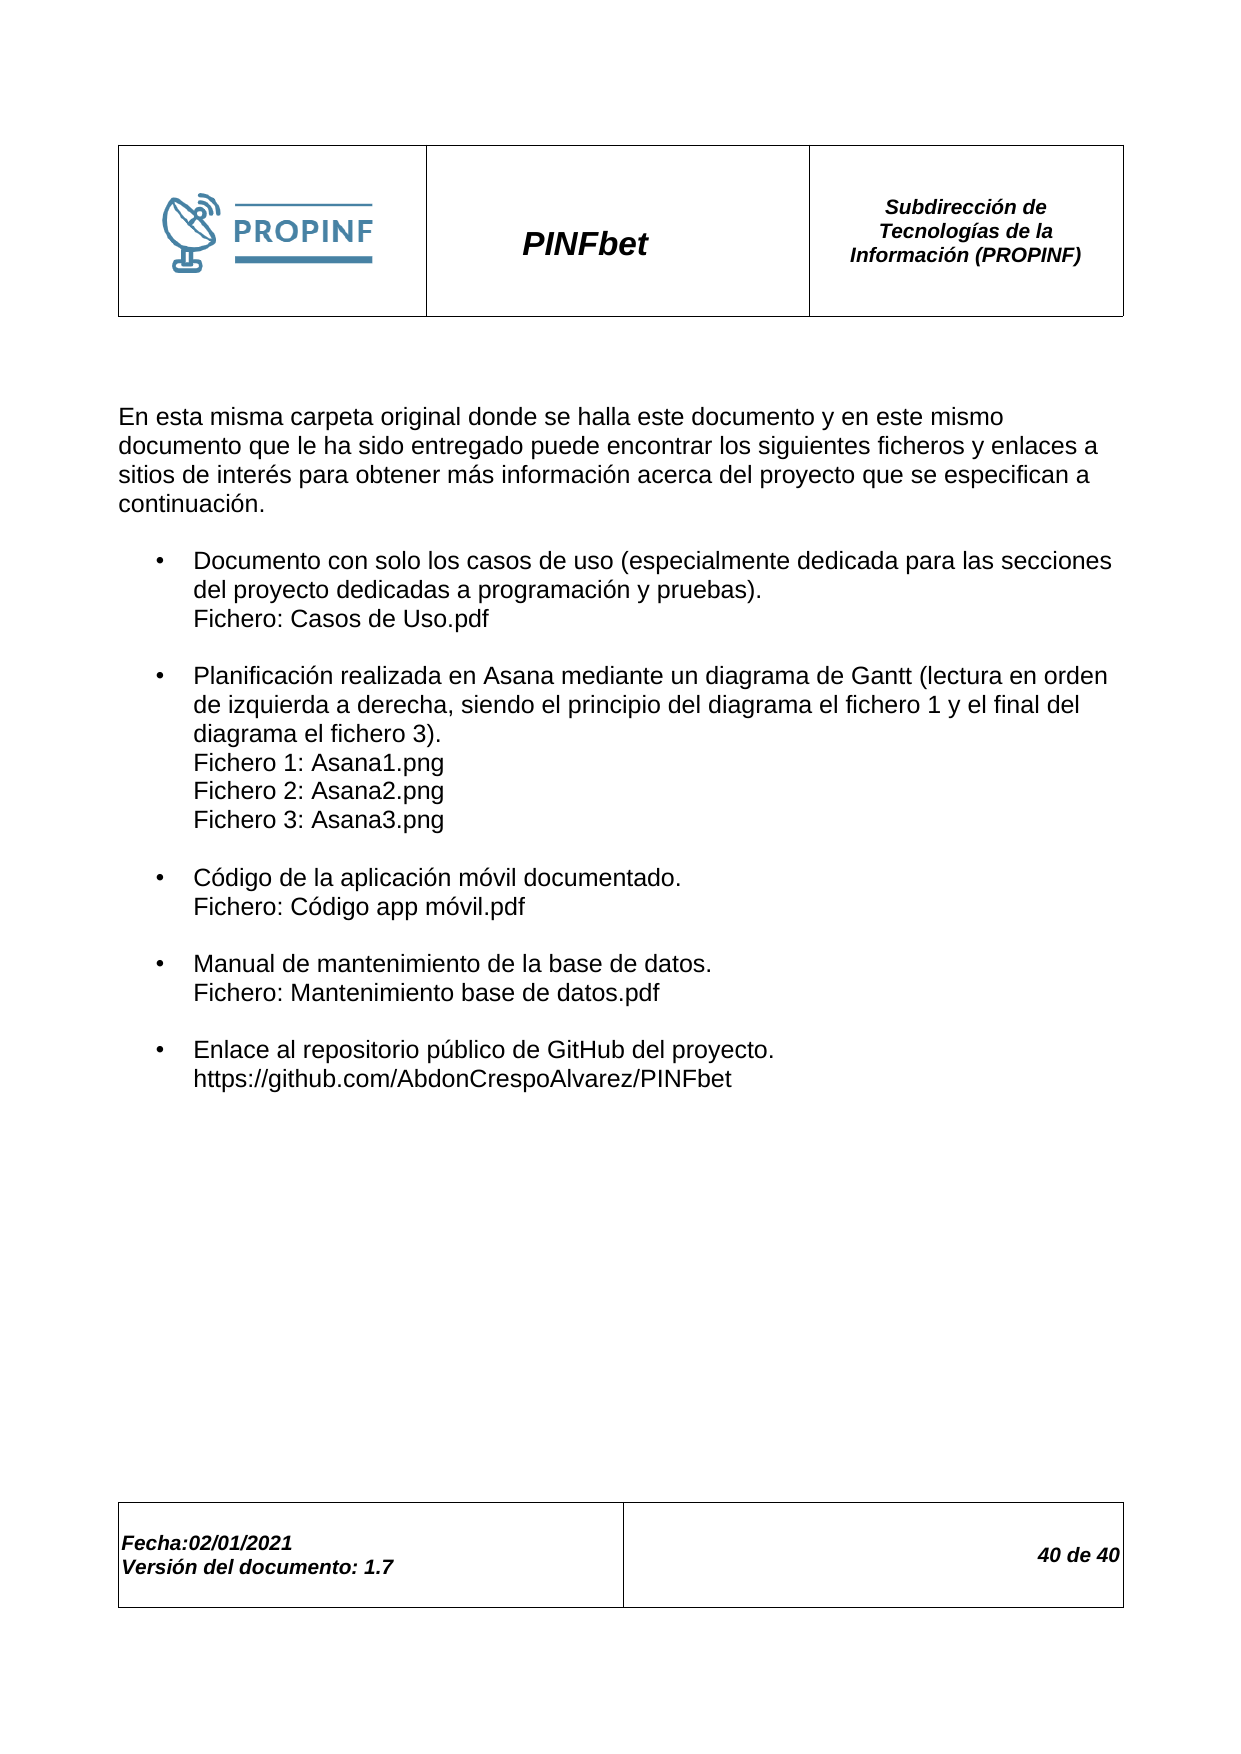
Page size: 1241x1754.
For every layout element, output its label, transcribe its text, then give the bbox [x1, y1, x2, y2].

list Enlace al repositorio público de GitHub del proyecto. [156, 1035, 1122, 1064]
text En esta misma carpeta original donde se halla este documento y en este mismo documento que le ha sido entregado puede encontrar los siguientes ficheros y enlaces a sitios de interés para obtener más información acerca del proyecto que se especifican a continuación. [118, 402, 1122, 517]
list Fichero: Código app móvil.pdf [156, 891, 1122, 920]
list https://github.com/AbdonCrespoAlvarez/PINFbet [156, 1064, 1122, 1093]
list Código de la aplicación móvil documentado. [156, 863, 1122, 891]
list Fichero 1: Asana1.png [156, 748, 1122, 776]
list Planificación realizada en Asana mediante un diagrama de Gantt (lectura en orden de izquierda a derecha, siendo el principio del diagrama el fichero 1 y el final del diagrama el fichero 3). [156, 661, 1122, 748]
list Documento con solo los casos de uso (especialmente dedicada para las secciones del proyecto dedicadas a programación y pruebas). [156, 546, 1122, 604]
picture [126, 170, 414, 301]
list Fichero 3: Asana3.png [156, 805, 1122, 834]
list Manual de mantenimiento de la base de datos. Fichero: Mantenimiento base de datos.pdf [156, 949, 1122, 1007]
list Fichero 2: Asana2.png [156, 776, 1122, 805]
text Fichero: Casos de Uso.pdf [118, 604, 1122, 632]
